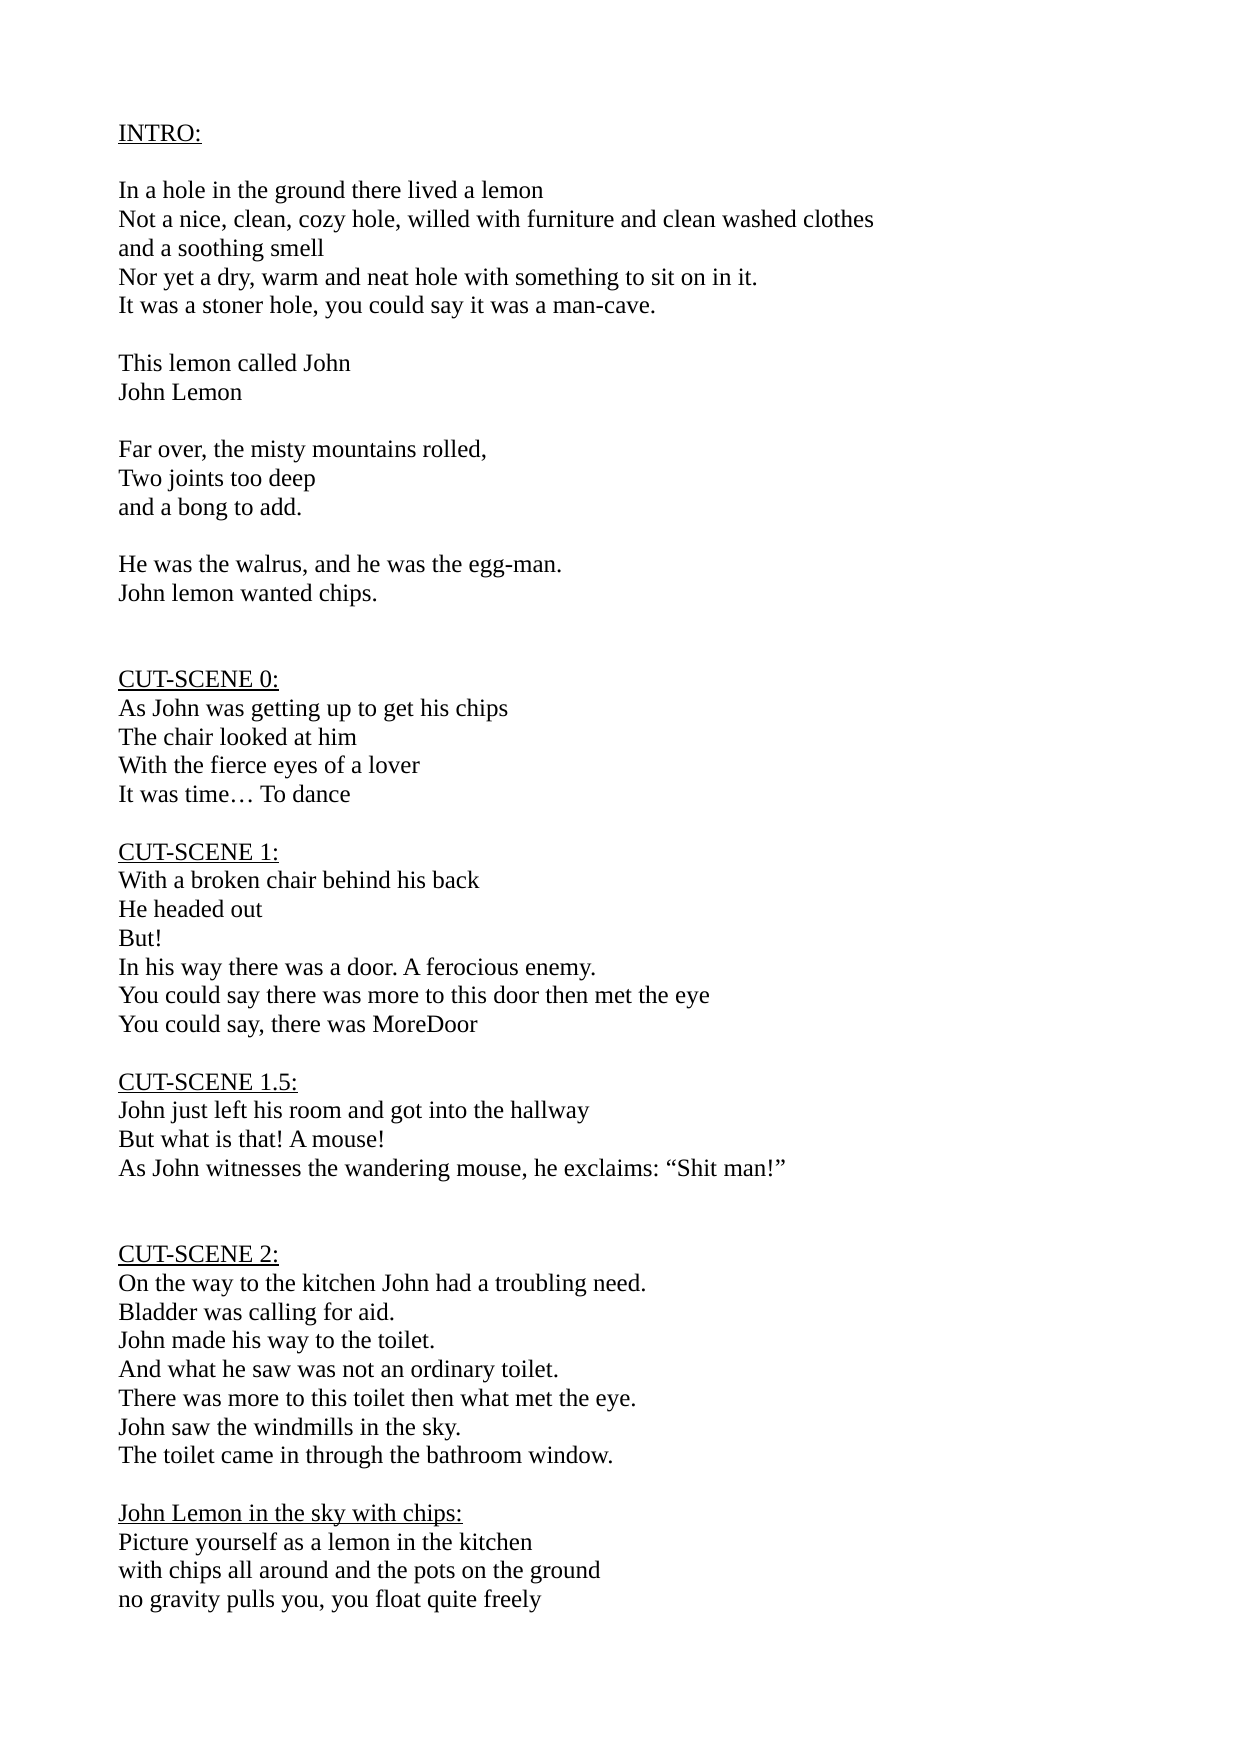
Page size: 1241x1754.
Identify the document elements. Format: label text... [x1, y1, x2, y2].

text John made his way to the toilet. [118, 1326, 1122, 1354]
text John saw the windmills in the sky. [118, 1412, 1122, 1441]
text You could say there was more to this door then met the eye [118, 981, 1122, 1009]
text John Lemon [118, 377, 1122, 406]
text and a bong to add. [118, 492, 1122, 521]
text Picture yourself as a lemon in the kitchen [118, 1527, 1122, 1556]
text And what he saw was not an ordinary toilet. [118, 1354, 1122, 1383]
text With the fierce eyes of a lover [118, 751, 1122, 779]
text There was more to this toilet then what met the eye. [118, 1383, 1122, 1412]
text CUT-SCENE 0: [118, 664, 1122, 693]
text He was the walrus, and he was the egg-man. [118, 549, 1122, 578]
text CUT-SCENE 1.5: [118, 1067, 1122, 1096]
text with chips all around and the pots on the ground [118, 1556, 1122, 1584]
text Not a nice, clean, cozy hole, willed with furniture and clean washed clothes [118, 204, 1122, 233]
text But! [118, 923, 1122, 952]
text With a broken chair behind his back [118, 866, 1122, 894]
text It was a stoner hole, you could say it was a man-cave. [118, 291, 1122, 319]
text Far over, the misty mountains rolled, Two joints too deep [118, 434, 1122, 492]
text John Lemon in the sky with chips: [118, 1498, 1122, 1527]
text On the way to the kitchen John had a troubling need. [118, 1268, 1122, 1297]
text no gravity pulls you, you float quite freely [118, 1584, 1122, 1613]
text As John was getting up to get his chips [118, 693, 1122, 722]
text The toilet came in through the bathroom window. [118, 1441, 1122, 1469]
text In his way there was a door. A ferocious enemy. [118, 952, 1122, 981]
text INTRO: [118, 118, 1122, 147]
text The chair looked at him [118, 722, 1122, 751]
text But what is that! A mouse! As John witnesses the wandering mouse, he exclaims: “Shit man!” [118, 1124, 1122, 1182]
text John lemon wanted chips. [118, 578, 1122, 607]
text Bladder was calling for aid. [118, 1297, 1122, 1326]
text In a hole in the ground there lived a lemon [118, 176, 1122, 204]
text CUT-SCENE 2: [118, 1239, 1122, 1268]
text This lemon called John [118, 348, 1122, 377]
text and a soothing smell Nor yet a dry, warm and neat hole with something to sit on in it. [118, 233, 1122, 291]
text It was time… To dance [118, 779, 1122, 808]
text He headed out [118, 894, 1122, 923]
text CUT-SCENE 1: [118, 837, 1122, 866]
text John just left his room and got into the hallway [118, 1096, 1122, 1124]
text You could say, there was MoreDoor [118, 1009, 1122, 1038]
